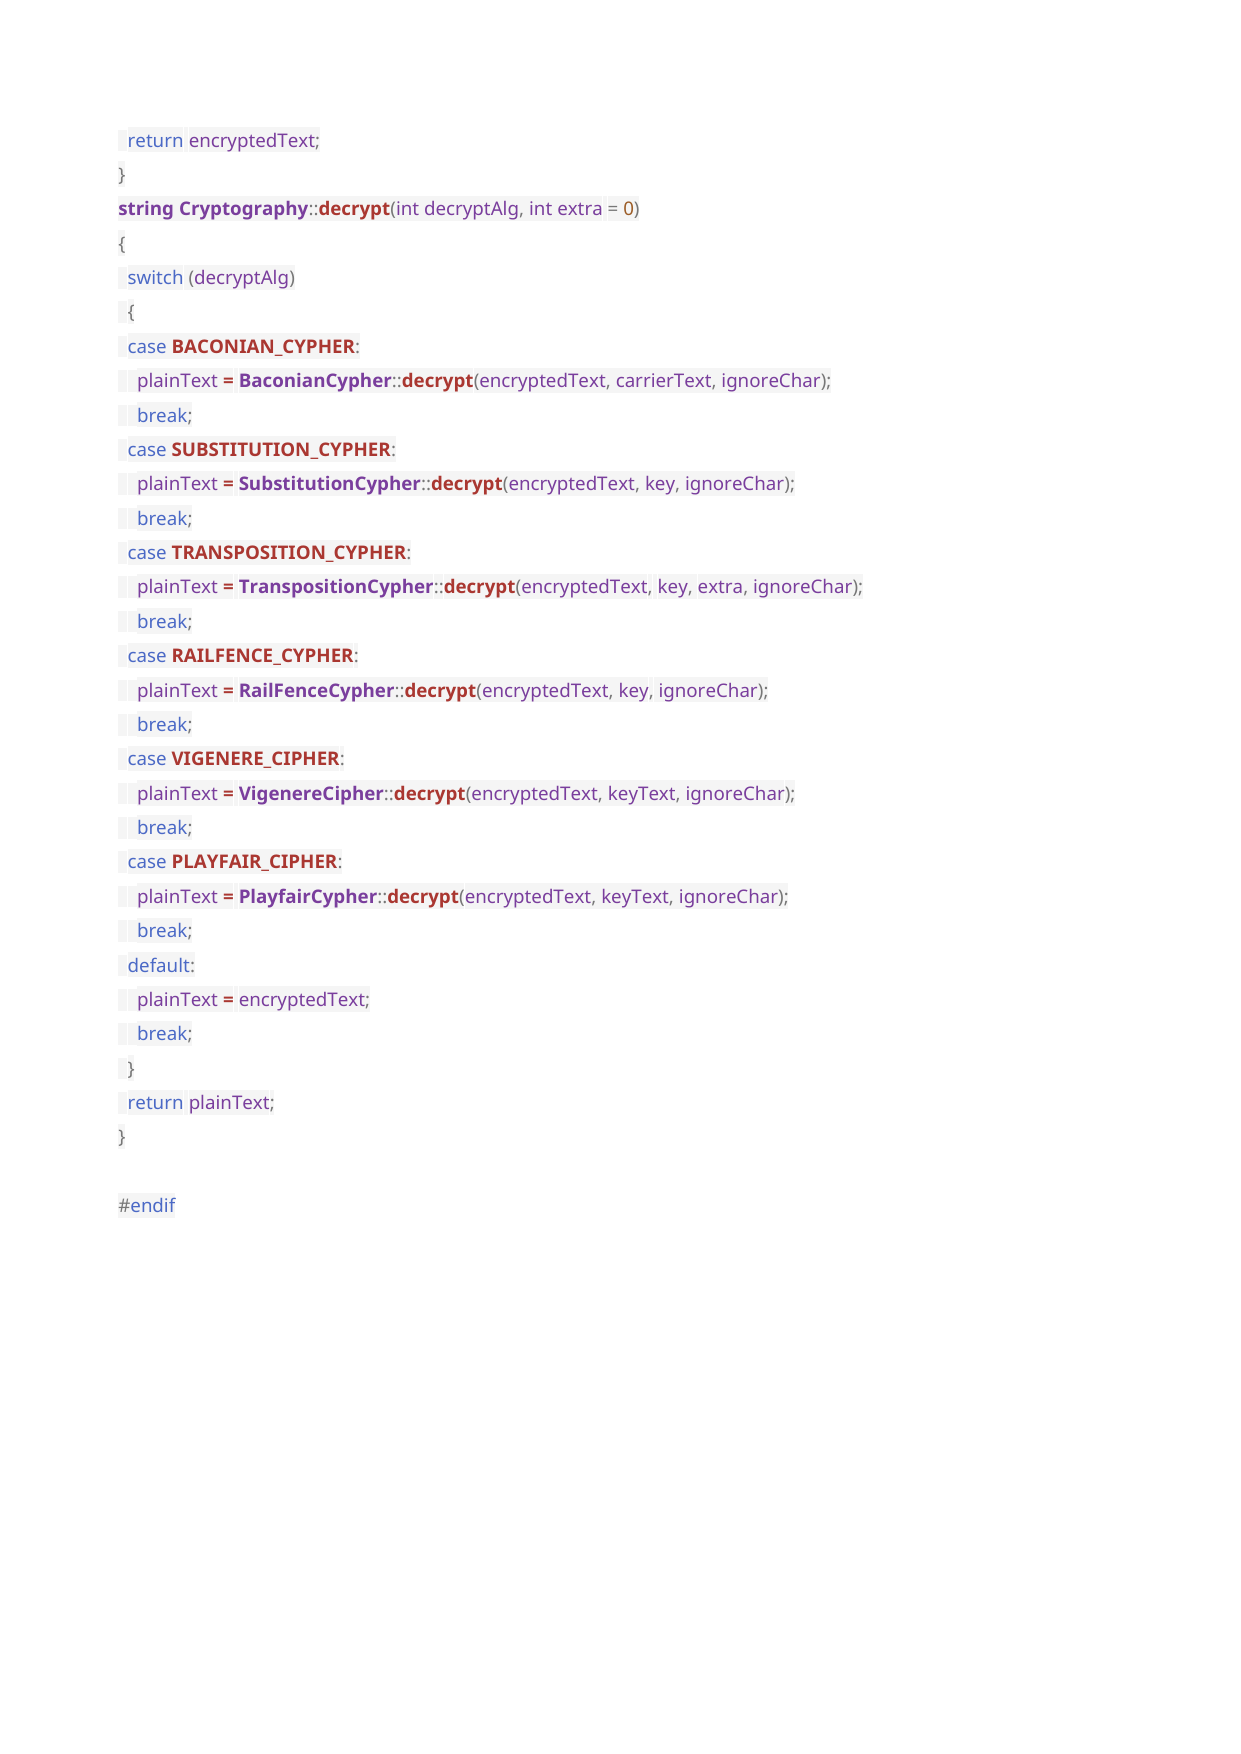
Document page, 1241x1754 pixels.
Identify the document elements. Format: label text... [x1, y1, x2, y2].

text break; [118, 599, 1122, 634]
text } [118, 152, 1122, 187]
text case VIGENERE_CIPHER: [118, 737, 1122, 771]
text return encryptedText; [118, 118, 1122, 152]
text #endif [118, 1184, 1122, 1218]
text { [118, 221, 1122, 256]
text case SUBSTITUTION_CYPHER: [118, 427, 1122, 462]
text plainText = SubstitutionCypher::decrypt(encryptedText, key, ignoreChar); [118, 462, 1122, 496]
text break; [118, 702, 1122, 737]
text { [118, 290, 1122, 324]
text break; [118, 496, 1122, 531]
text switch (decryptAlg) [118, 256, 1122, 290]
text string Cryptography::decrypt(int decryptAlg, int extra = 0) [118, 187, 1122, 221]
text plainText = BaconianCypher::decrypt(encryptedText, carrierText, ignoreChar); [118, 359, 1122, 393]
text return plainText; [118, 1081, 1122, 1115]
text case PLAYFAIR_CIPHER: [118, 840, 1122, 874]
text case RAILFENCE_CYPHER: [118, 634, 1122, 668]
text plainText = encryptedText; [118, 977, 1122, 1012]
text plainText = RailFenceCypher::decrypt(encryptedText, key, ignoreChar); [118, 668, 1122, 702]
text default: [118, 943, 1122, 977]
text plainText = PlayfairCypher::decrypt(encryptedText, keyText, ignoreChar); [118, 874, 1122, 909]
text case TRANSPOSITION_CYPHER: [118, 531, 1122, 565]
text } [118, 1115, 1122, 1149]
text plainText = TranspositionCypher::decrypt(encryptedText, key, extra, ignoreChar); [118, 565, 1122, 599]
text break; [118, 806, 1122, 840]
text } [118, 1046, 1122, 1081]
text plainText = VigenereCipher::decrypt(encryptedText, keyText, ignoreChar); [118, 771, 1122, 806]
text break; [118, 1012, 1122, 1046]
text break; [118, 393, 1122, 427]
text case BACONIAN_CYPHER: [118, 324, 1122, 359]
text break; [118, 909, 1122, 943]
